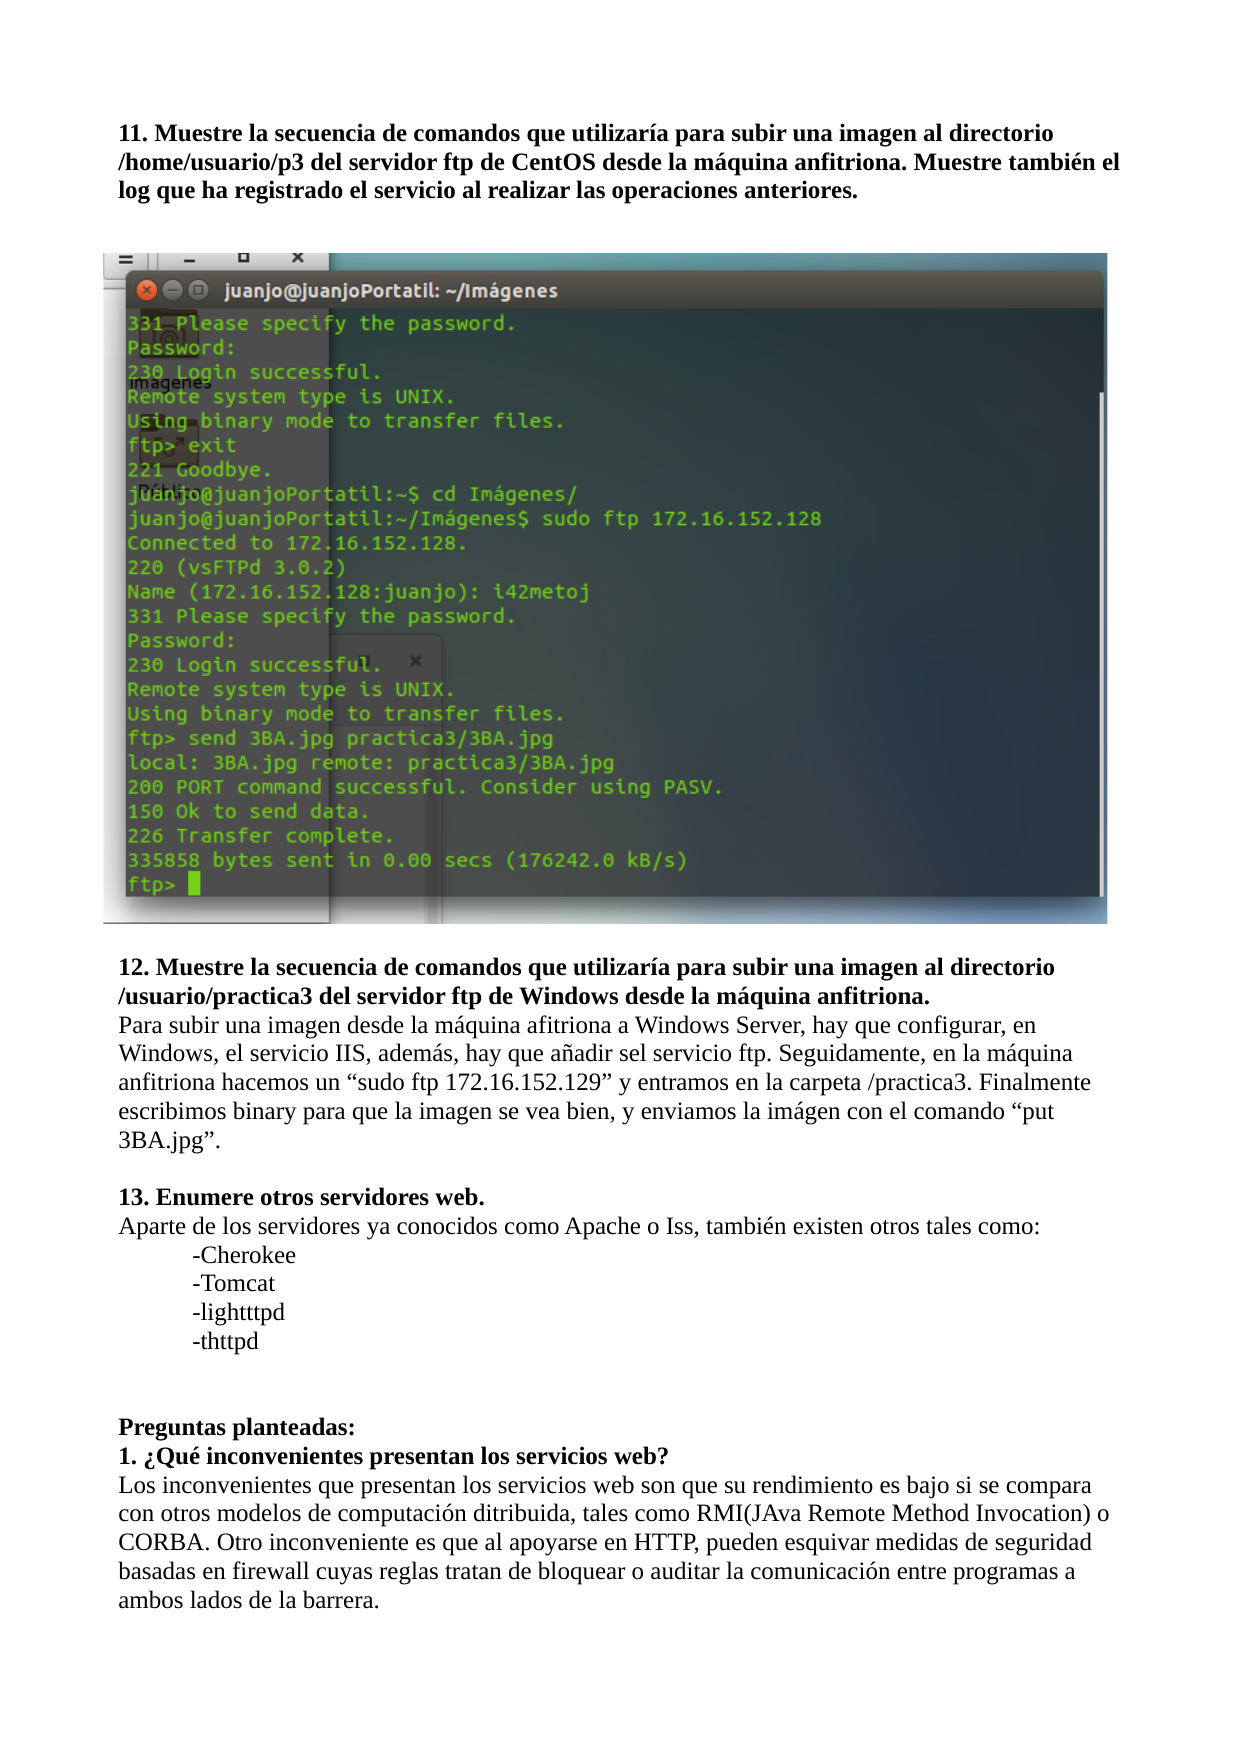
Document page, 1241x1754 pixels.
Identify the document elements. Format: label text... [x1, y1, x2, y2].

text 12. Muestre la secuencia de comandos que utilizaría para subir una imagen al directorio /usuario/practica3 del servidor ftp de Windows desde la máquina anfitriona. [118, 952, 1122, 1010]
text 13. Enumere otros servidores web. [118, 1182, 1122, 1211]
picture [103, 253, 1108, 924]
text Para subir una imagen desde la máquina afitriona a Windows Server, hay que configurar, en Windows, el servicio IIS, además, hay que añadir sel servicio ftp. Seguidamente, en la máquina anfitriona hacemos un “sudo ftp 172.16.152.129” y entramos en la carpeta /practica3. Finalmente escribimos binary para que la imagen se vea bien, y enviamos la imágen con el comando “put 3BA.jpg”. [118, 1010, 1122, 1153]
text -Cherokee [118, 1240, 1122, 1268]
text -lightttpd [118, 1297, 1122, 1326]
text -thttpd [118, 1326, 1122, 1355]
text 1. ¿Qué inconvenientes presentan los servicios web? [118, 1441, 1122, 1470]
text Preguntas planteadas: [118, 1412, 1122, 1441]
text Los inconvenientes que presentan los servicios web son que su rendimiento es bajo si se compara con otros modelos de computación ditribuida, tales como RMI(JAva Remote Method Invocation) o CORBA. Otro inconveniente es que al apoyarse en HTTP, pueden esquivar medidas de seguridad basadas en firewall cuyas reglas tratan de bloquear o auditar la comunicación entre programas a ambos lados de la barrera. [118, 1470, 1122, 1613]
text -Tomcat [118, 1268, 1122, 1297]
text Aparte de los servidores ya conocidos como Apache o Iss, también existen otros tales como: [118, 1211, 1122, 1240]
text 11. Muestre la secuencia de comandos que utilizaría para subir una imagen al directorio /home/usuario/p3 del servidor ftp de CentOS desde la máquina anfitriona. Muestre también el log que ha registrado el servicio al realizar las operaciones anteriores. [118, 118, 1122, 204]
